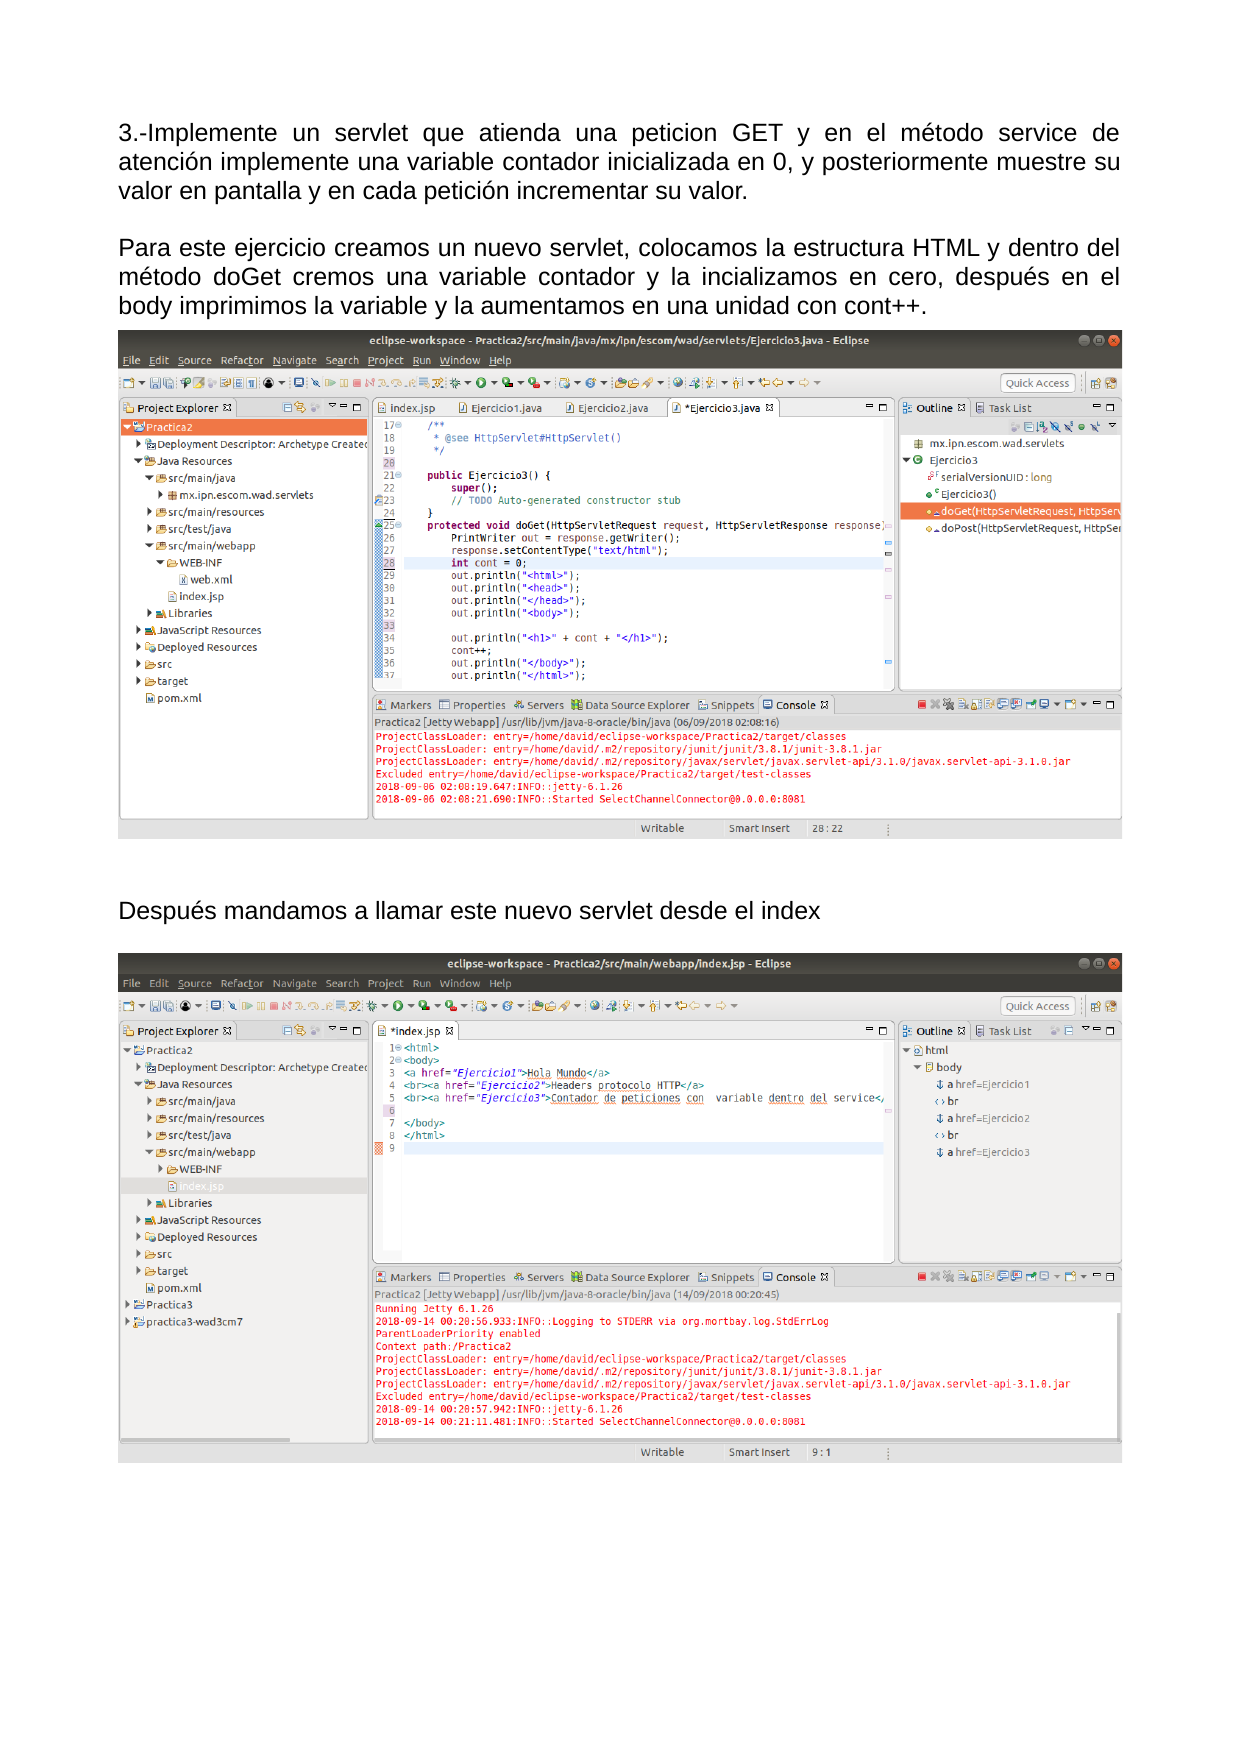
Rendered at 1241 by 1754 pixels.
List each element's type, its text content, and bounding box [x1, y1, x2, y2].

picture [118, 953, 1123, 1463]
picture [118, 330, 1123, 839]
text 3.-Implemente un servlet que atienda una peticion GET y en el método service de atención implemente una variable contador inicializada en 0, y posteriormente muestre su valor en pantalla y en cada petición incrementar su valor. [118, 118, 1122, 204]
text Para este ejercicio creamos un nuevo servlet, colocamos la estructura HTML y dentro del método doGet cremos una variable contador y la incializamos en cero, después en el body imprimimos la variable y la aumentamos en una unidad con cont++. [118, 233, 1122, 319]
text Después mandamos a llamar este nuevo servlet desde el index [118, 896, 1122, 925]
